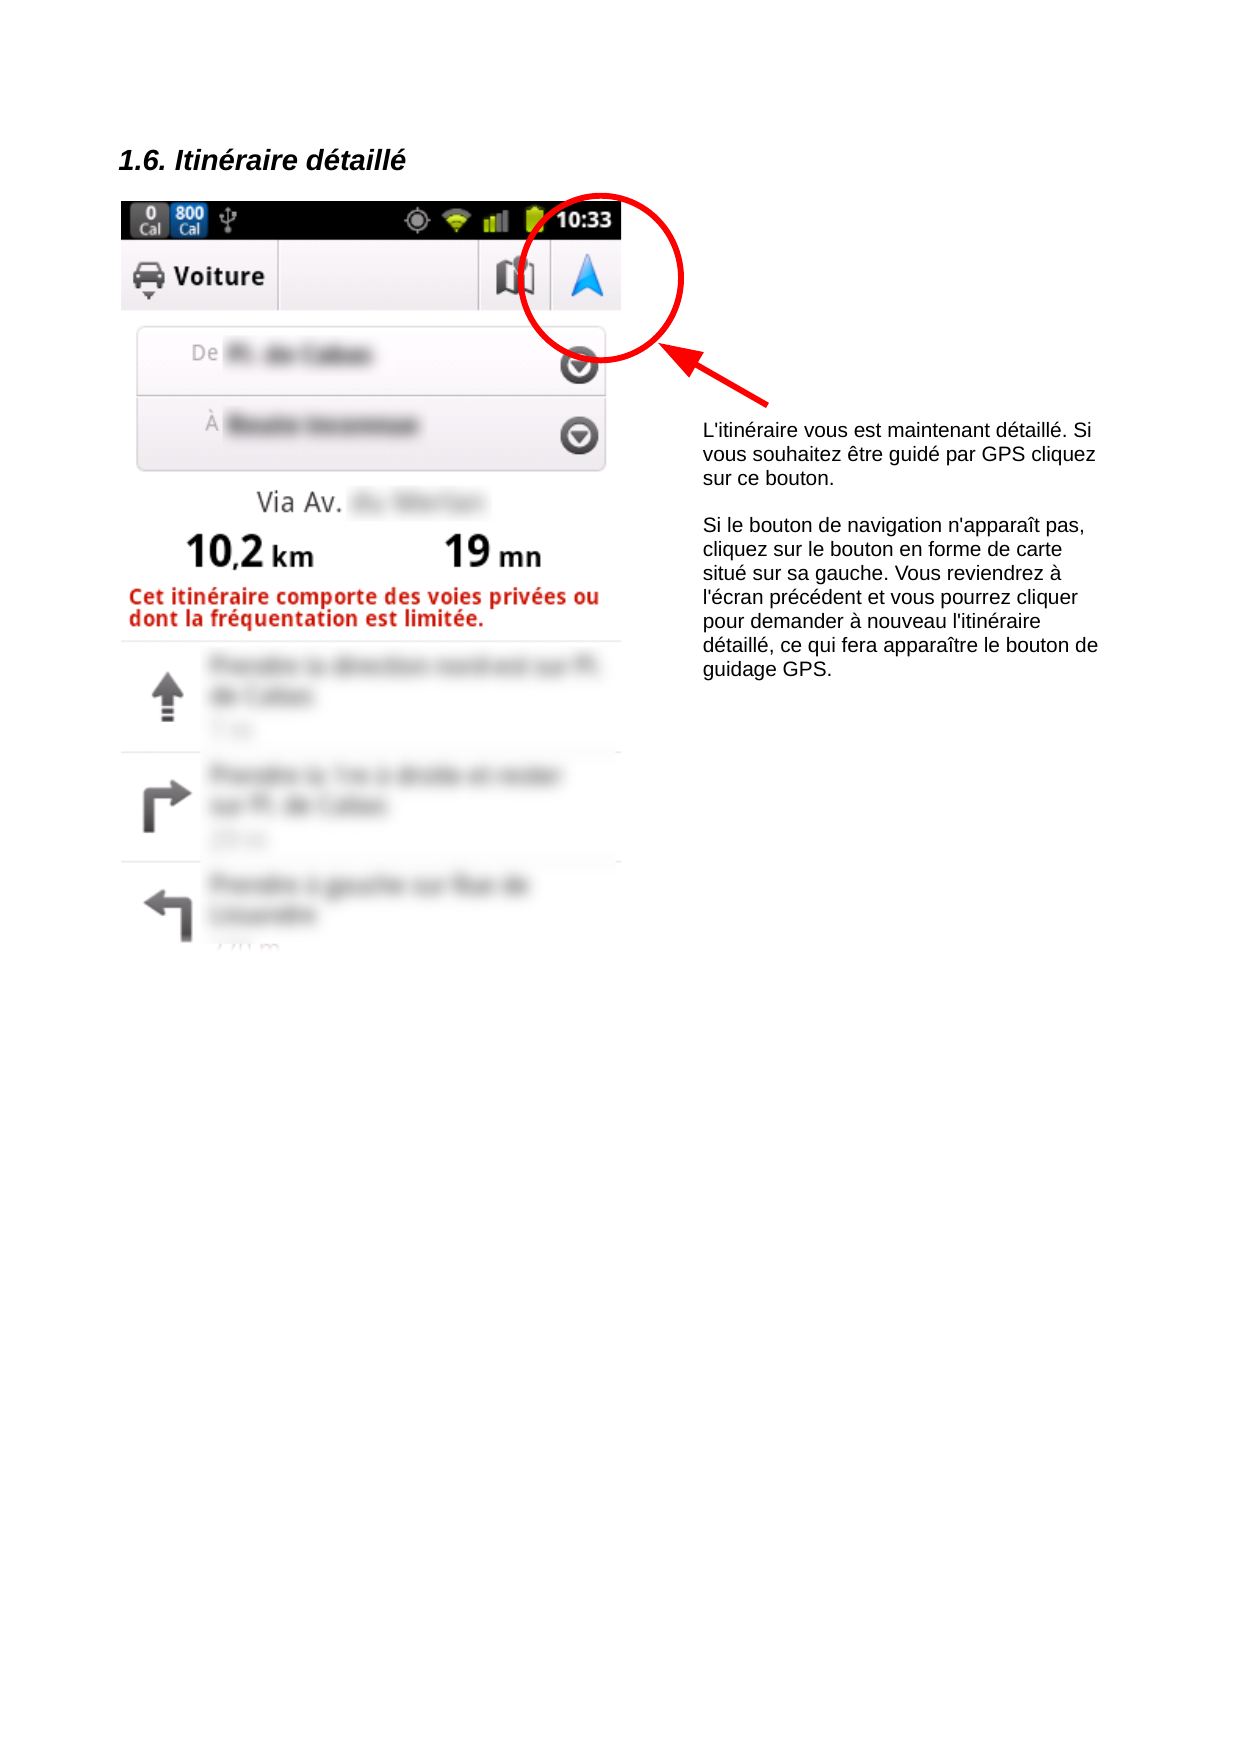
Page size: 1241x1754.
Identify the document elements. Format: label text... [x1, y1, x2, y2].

picture [524, 201, 622, 357]
picture [121, 201, 622, 952]
subtitle 1.6. Itinéraire détaillé [118, 143, 1122, 177]
